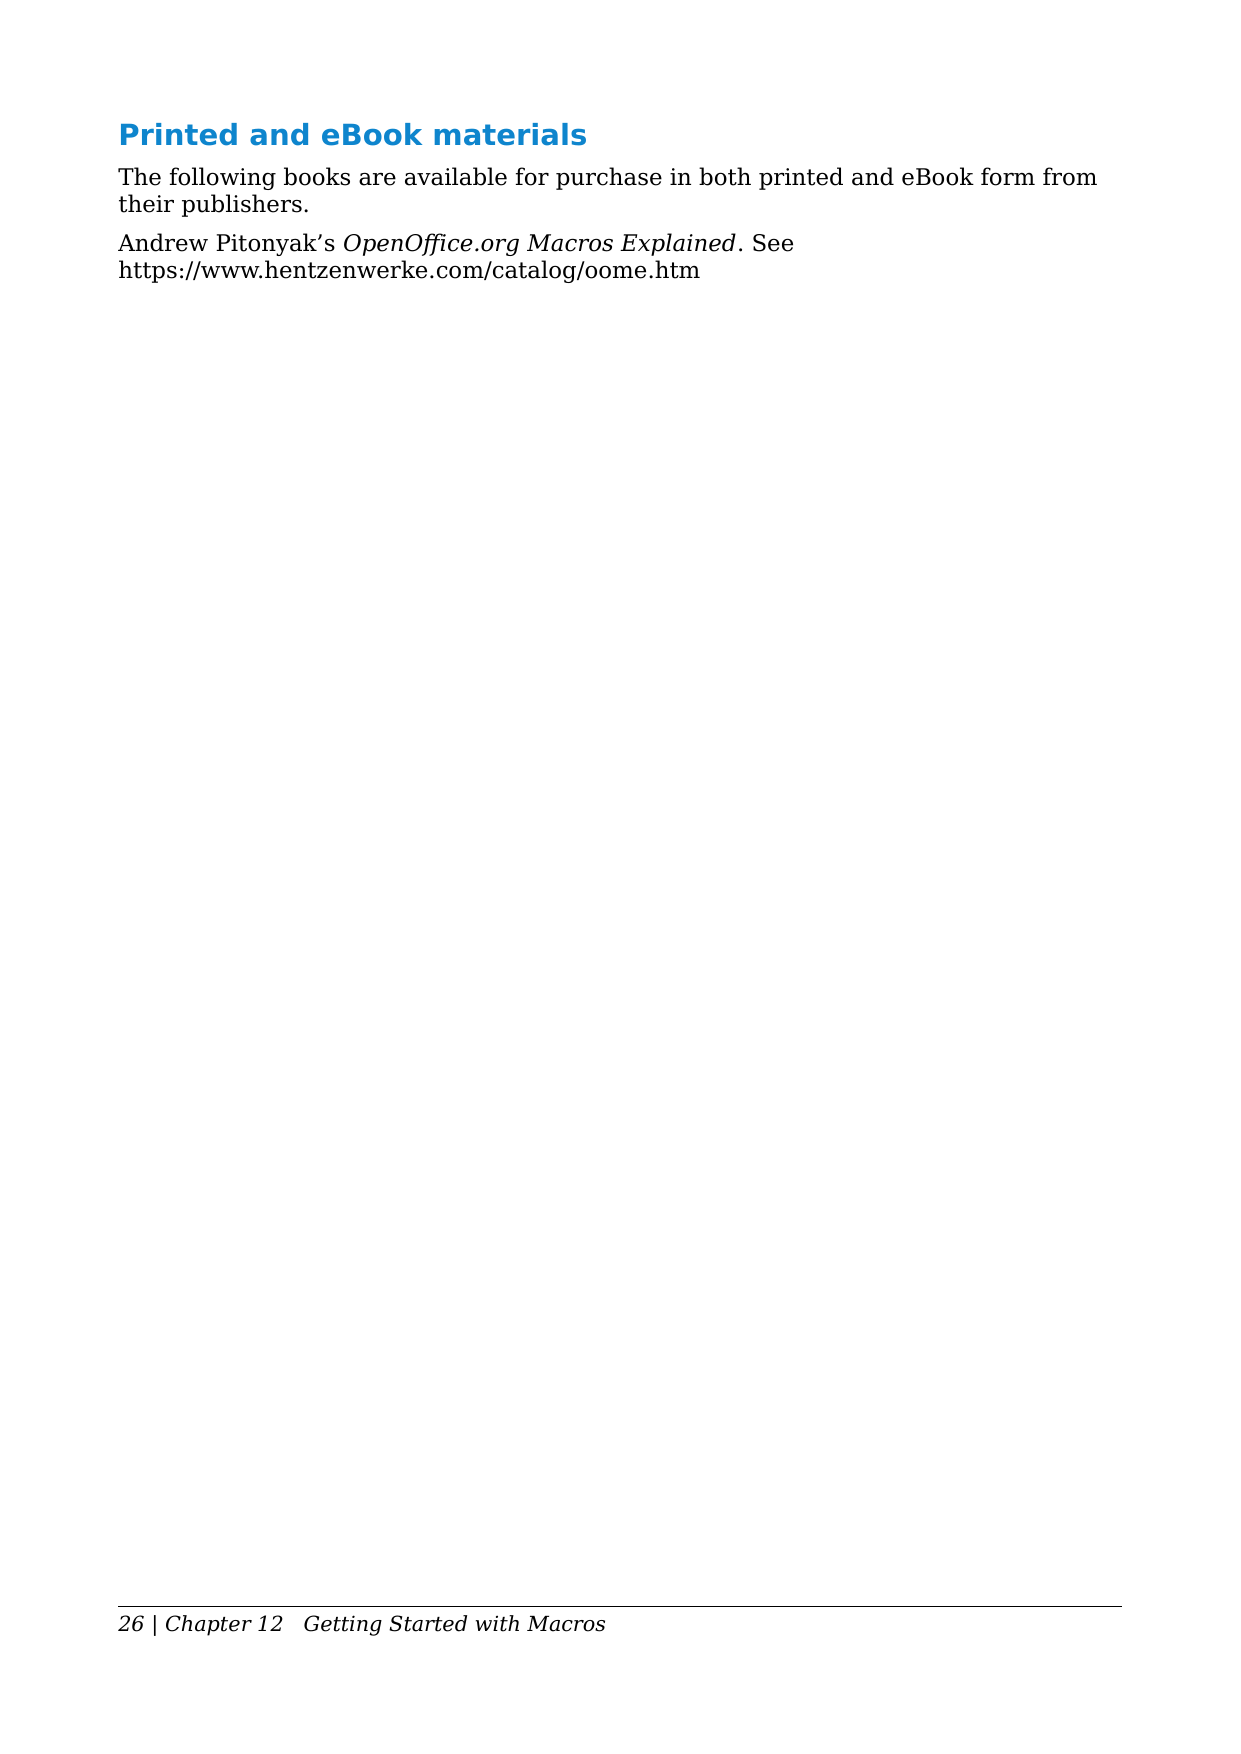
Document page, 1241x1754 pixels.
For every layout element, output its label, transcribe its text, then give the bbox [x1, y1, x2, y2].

subtitle Printed and eBook materials [118, 118, 1122, 152]
text The following books are available for purchase in both printed and eBook form from their publishers. [118, 164, 1122, 218]
text Andrew Pitonyak’s OpenOffice.org Macros Explained. See https://www.hentzenwerke.com/catalog/oome.htm [118, 230, 1122, 284]
